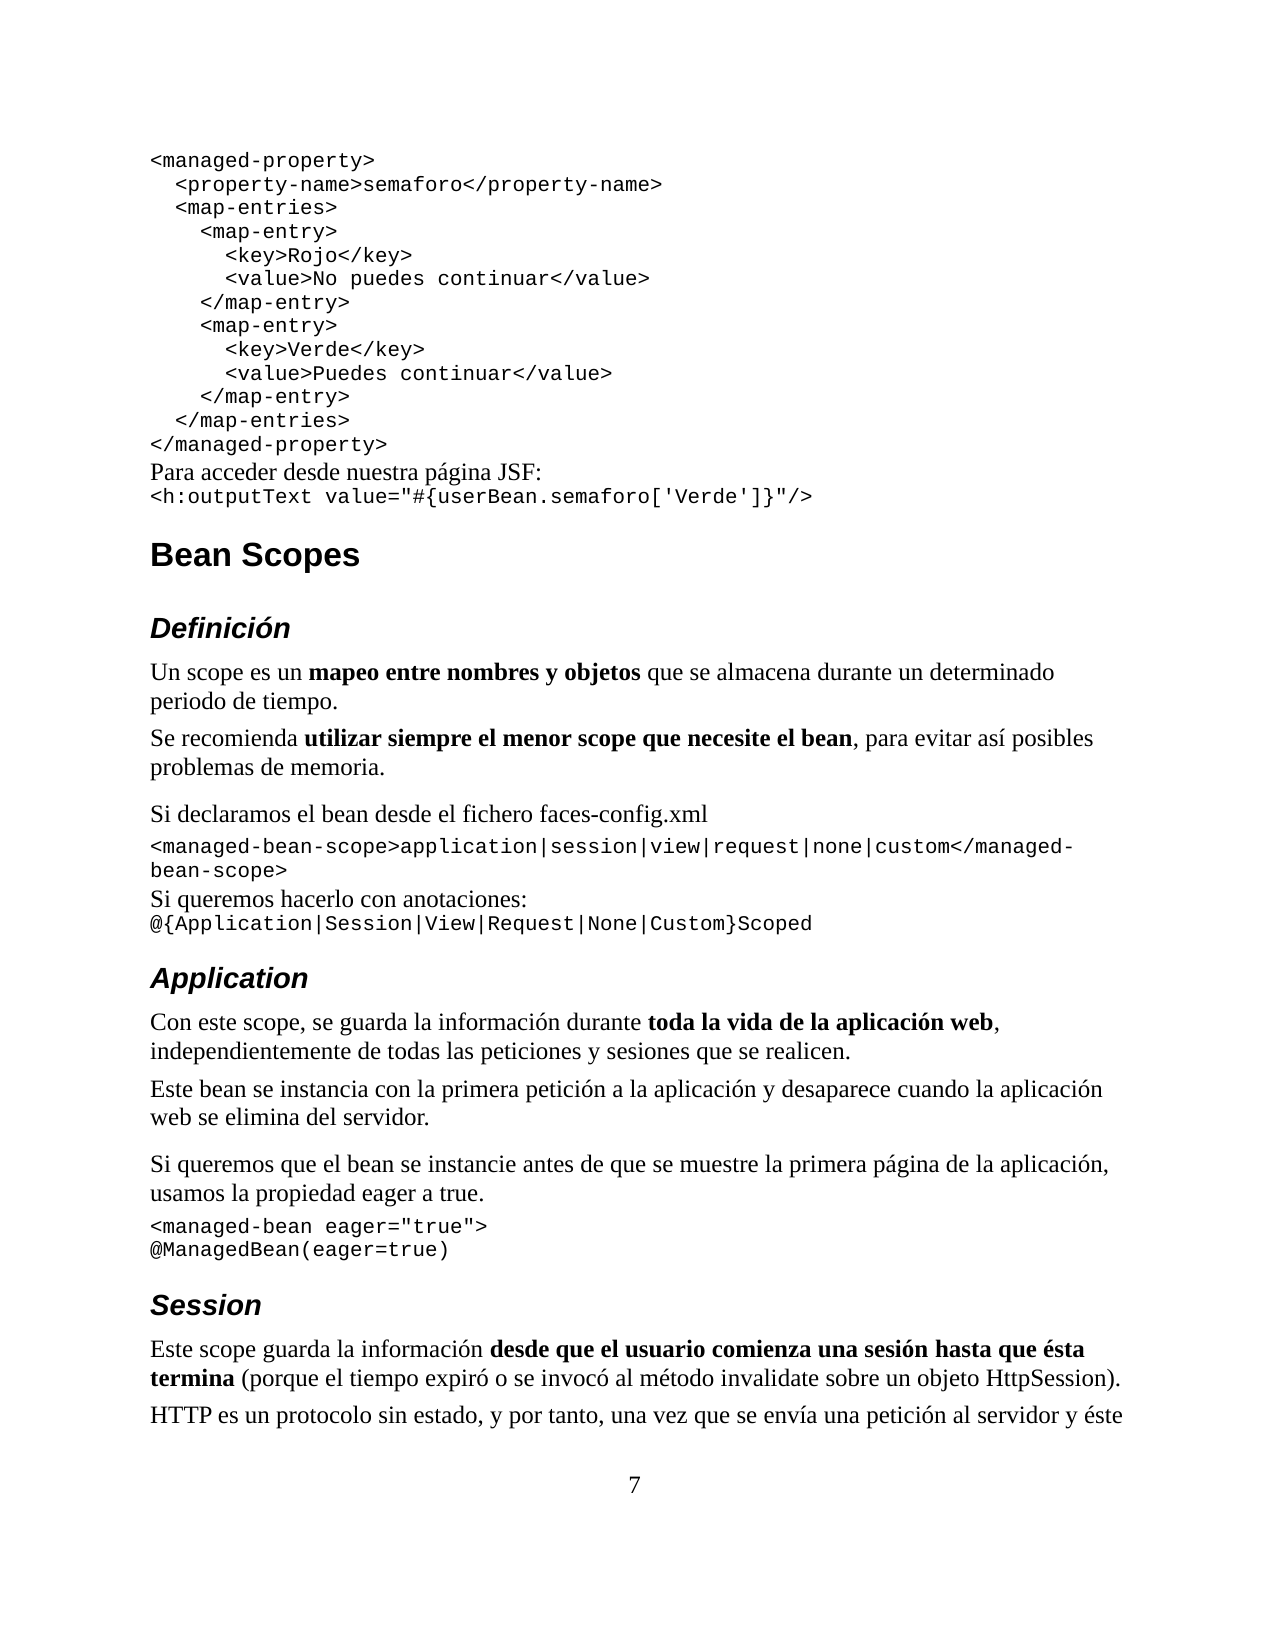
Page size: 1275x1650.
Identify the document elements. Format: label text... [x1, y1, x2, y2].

text Para acceder desde nuestra página JSF: [150, 457, 1125, 486]
text <key>Verde</key> [150, 339, 1125, 363]
text <managed-property> [150, 150, 1125, 174]
text <value>No puedes continuar</value> [150, 268, 1125, 292]
text <managed-bean eager="true"> [150, 1216, 1125, 1239]
text @{Application|Session|View|Request|None|Custom}Scoped [150, 913, 1125, 936]
text Con este scope, se guarda la información durante toda la vida de la aplicación web, independientemente de todas las peticiones y sesiones que se realicen. [150, 1007, 1125, 1065]
text <value>Puedes continuar</value> [150, 363, 1125, 386]
subtitle Session [150, 1288, 1125, 1321]
text Este bean se instancia con la primera petición a la aplicación y desaparece cuando la aplicación web se elimina del servidor. [150, 1074, 1125, 1131]
text <h:outputText value="#{userBean.semaforo['Verde']}"/> [150, 486, 1125, 510]
text Si queremos hacerlo con anotaciones: [150, 884, 1125, 913]
text Un scope es un mapeo entre nombres y objetos que se almacena durante un determinado periodo de tiempo. [150, 657, 1125, 714]
text </map-entry> [150, 386, 1125, 410]
subtitle Application [150, 961, 1125, 995]
text @ManagedBean(eager=true) [150, 1239, 1125, 1263]
text <map-entries> [150, 197, 1125, 221]
text </map-entries> [150, 410, 1125, 434]
text HTTP es un protocolo sin estado, y por tanto, una vez que se envía una petición al servidor y éste [150, 1400, 1125, 1429]
text </map-entry> [150, 292, 1125, 316]
subtitle Bean Scopes [150, 535, 1125, 573]
text Se recomienda utilizar siempre el menor scope que necesite el bean, para evitar así posibles problemas de memoria. [150, 723, 1125, 781]
text <map-entry> [150, 316, 1125, 339]
text Si declaramos el bean desde el fichero faces-config.xml [150, 799, 1125, 828]
text <key>Rojo</key> [150, 244, 1125, 268]
text Si queremos que el bean se instancie antes de que se muestre la primera página de la aplicación, usamos la propiedad eager a true. [150, 1149, 1125, 1207]
text <property-name>semaforo</property-name> [150, 174, 1125, 197]
text <managed-bean-scope>application|session|view|request|none|custom</managed-bean-scope> [150, 837, 1125, 884]
text Este scope guarda la información desde que el usuario comienza una sesión hasta que ésta termina (porque el tiempo expiró o se invocó al método invalidate sobre un objeto HttpSession). [150, 1334, 1125, 1391]
text <map-entry> [150, 221, 1125, 244]
text </managed-property> [150, 434, 1125, 457]
subtitle Definición [150, 611, 1125, 644]
